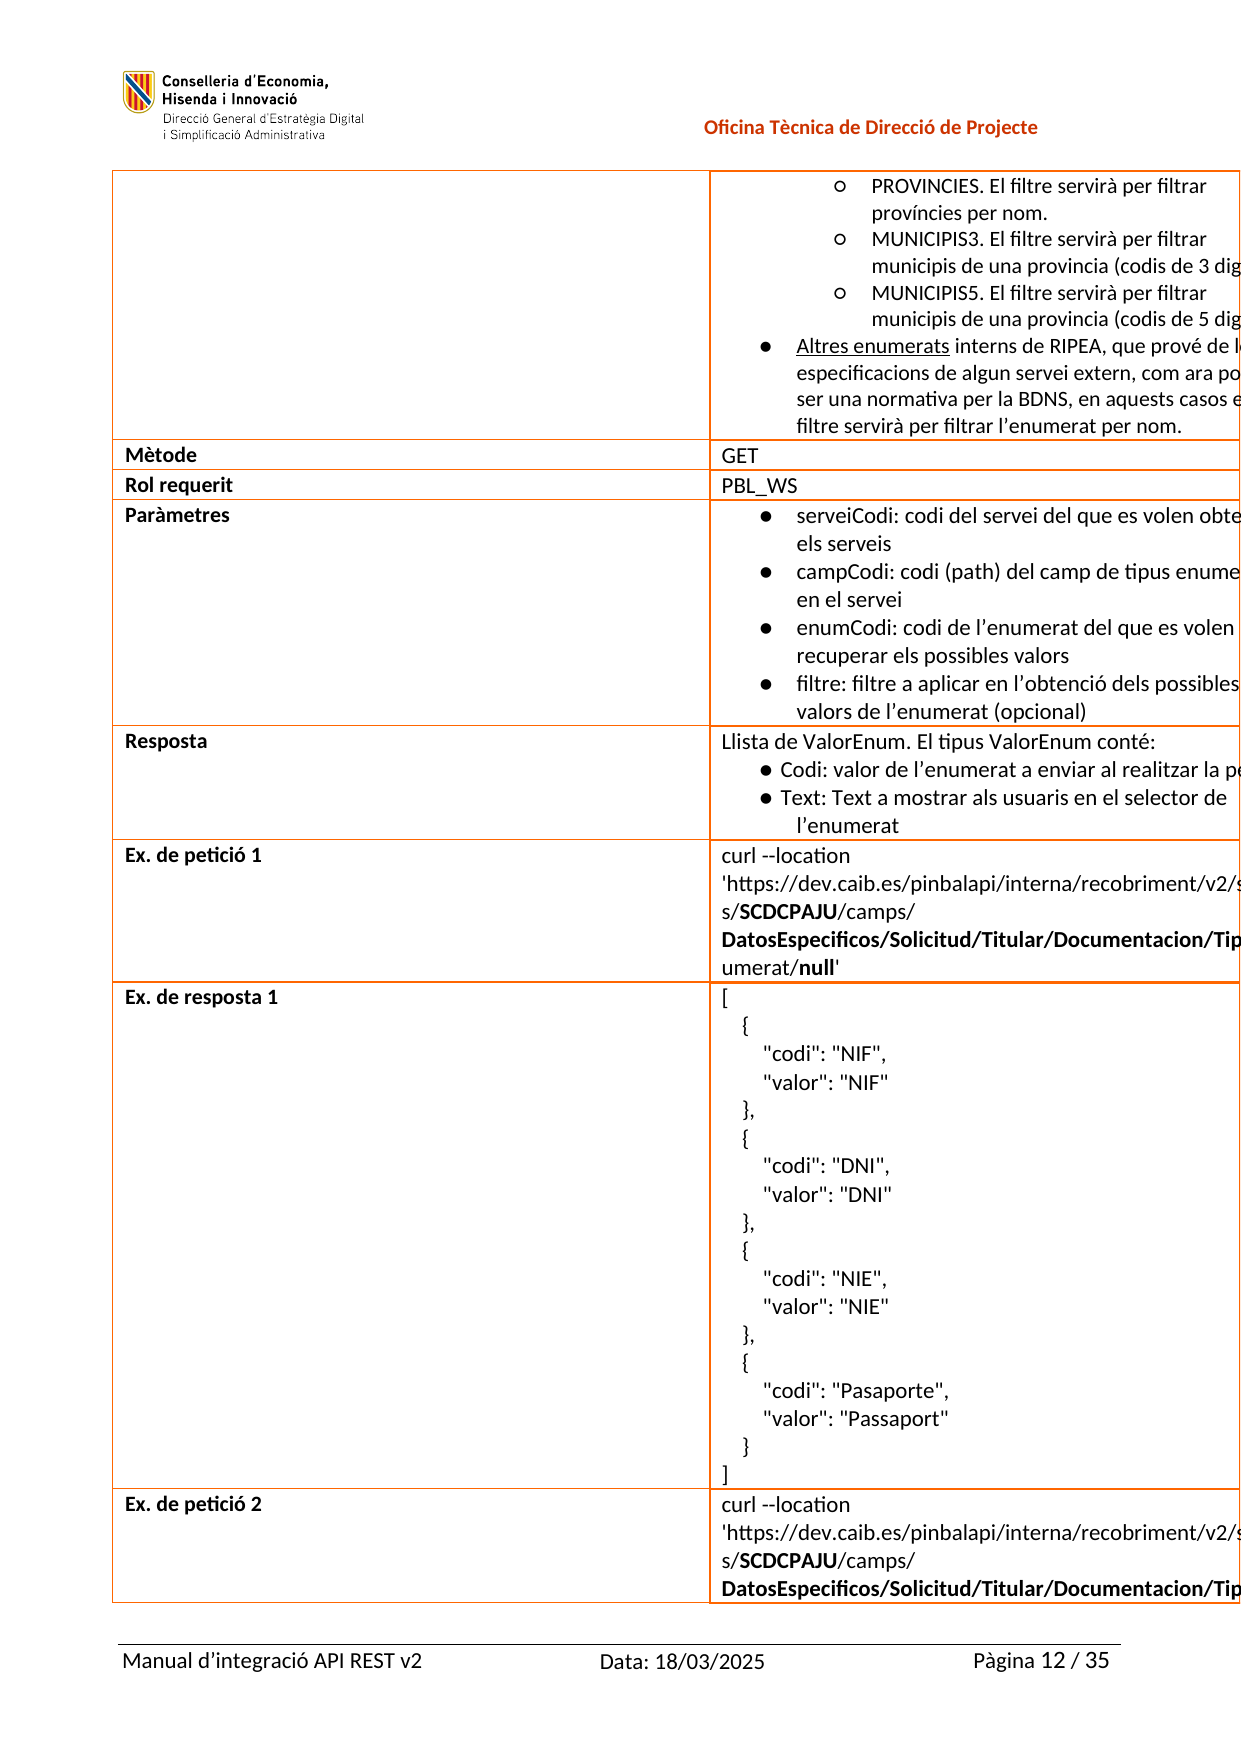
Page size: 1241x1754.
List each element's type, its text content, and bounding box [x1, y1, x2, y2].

table_cell serveiCodi: codi del servei del que es volen obtenir els serveis campCodi: codi (path) del camp de tipus enumerat en el servei enumCodi: codi de l’enumerat del que es volen recuperar els possibles valors filtre: filtre a aplicar en l’obtenció dels possibles valors de l’enumerat (opcional) [711, 501, 1239, 725]
table_cell [ { "codi": "NIF", "valor": "NIF" }, { "codi": "DNI", "valor": "DNI" }, { "codi": "NIE", "valor": "NIE" }, { "codi": "Pasaporte", "valor": "Passaport" } ] [711, 984, 1239, 1488]
table_cell Paràmetres [113, 500, 709, 725]
table_cell curl --location 'https://dev.caib.es/pinbalapi/interna/recobriment/v2/serveis/SCDCPAJU/camps/ DatosEspecificos/Solicitud/Titular/Documentacion/Tipo/enumerat/null?filtre=NI' [711, 1490, 1239, 1602]
picture [118, 62, 368, 151]
table_cell [113, 171, 709, 439]
table_cell Funció per obtenir llistes de valors, siguin de enumerats o de valors de dades externes. Se li passa el codi enum que s’obté de la cridada anterior quan el camp és de tipus enumerat. També se li passa opcionalment un filtre a aplicar que pot tenir varis comportaments segons el enumerat: Enumerat predefinits. Son comuns a molts de serveis. PAISOS: El filtre servirà per filtrar països per nom. PROVINCIES. El filtre servirà per filtrar províncies per nom. MUNICIPIS3. El filtre servirà per filtrar municipis de una provincia (codis de 3 digits). MUNICIPIS5. El filtre servirà per filtrar municipis de una provincia (codis de 5 digits). Altres enumerats interns de RIPEA, que prové de les especificacions de algun servei extern, com ara podría ser una normativa per la BDNS, en aquests casos el filtre servirà per filtrar l’enumerat per nom. [711, 172, 1239, 439]
table_cell Rol requerit [113, 470, 709, 499]
table_cell PBL_WS [711, 471, 1239, 499]
table_cell Ex. de petició 2 [113, 1489, 709, 1602]
table_cell Mètode [113, 440, 709, 469]
table_cell Resposta [113, 726, 709, 839]
table_cell Ex. de resposta 1 [113, 983, 709, 1488]
table_cell Ex. de petició 1 [113, 840, 709, 981]
table_cell GET [711, 441, 1239, 469]
table_cell Llista de ValorEnum. El tipus ValorEnum conté: Codi: valor de l’enumerat a enviar al realitzar la petició Text: Text a mostrar als usuaris en el selector de l’enumerat [711, 727, 1239, 839]
table_cell curl --location 'https://dev.caib.es/pinbalapi/interna/recobriment/v2/serveis/SCDCPAJU/camps/ DatosEspecificos/Solicitud/Titular/Documentacion/Tipo/enumerat/null' [711, 841, 1239, 981]
